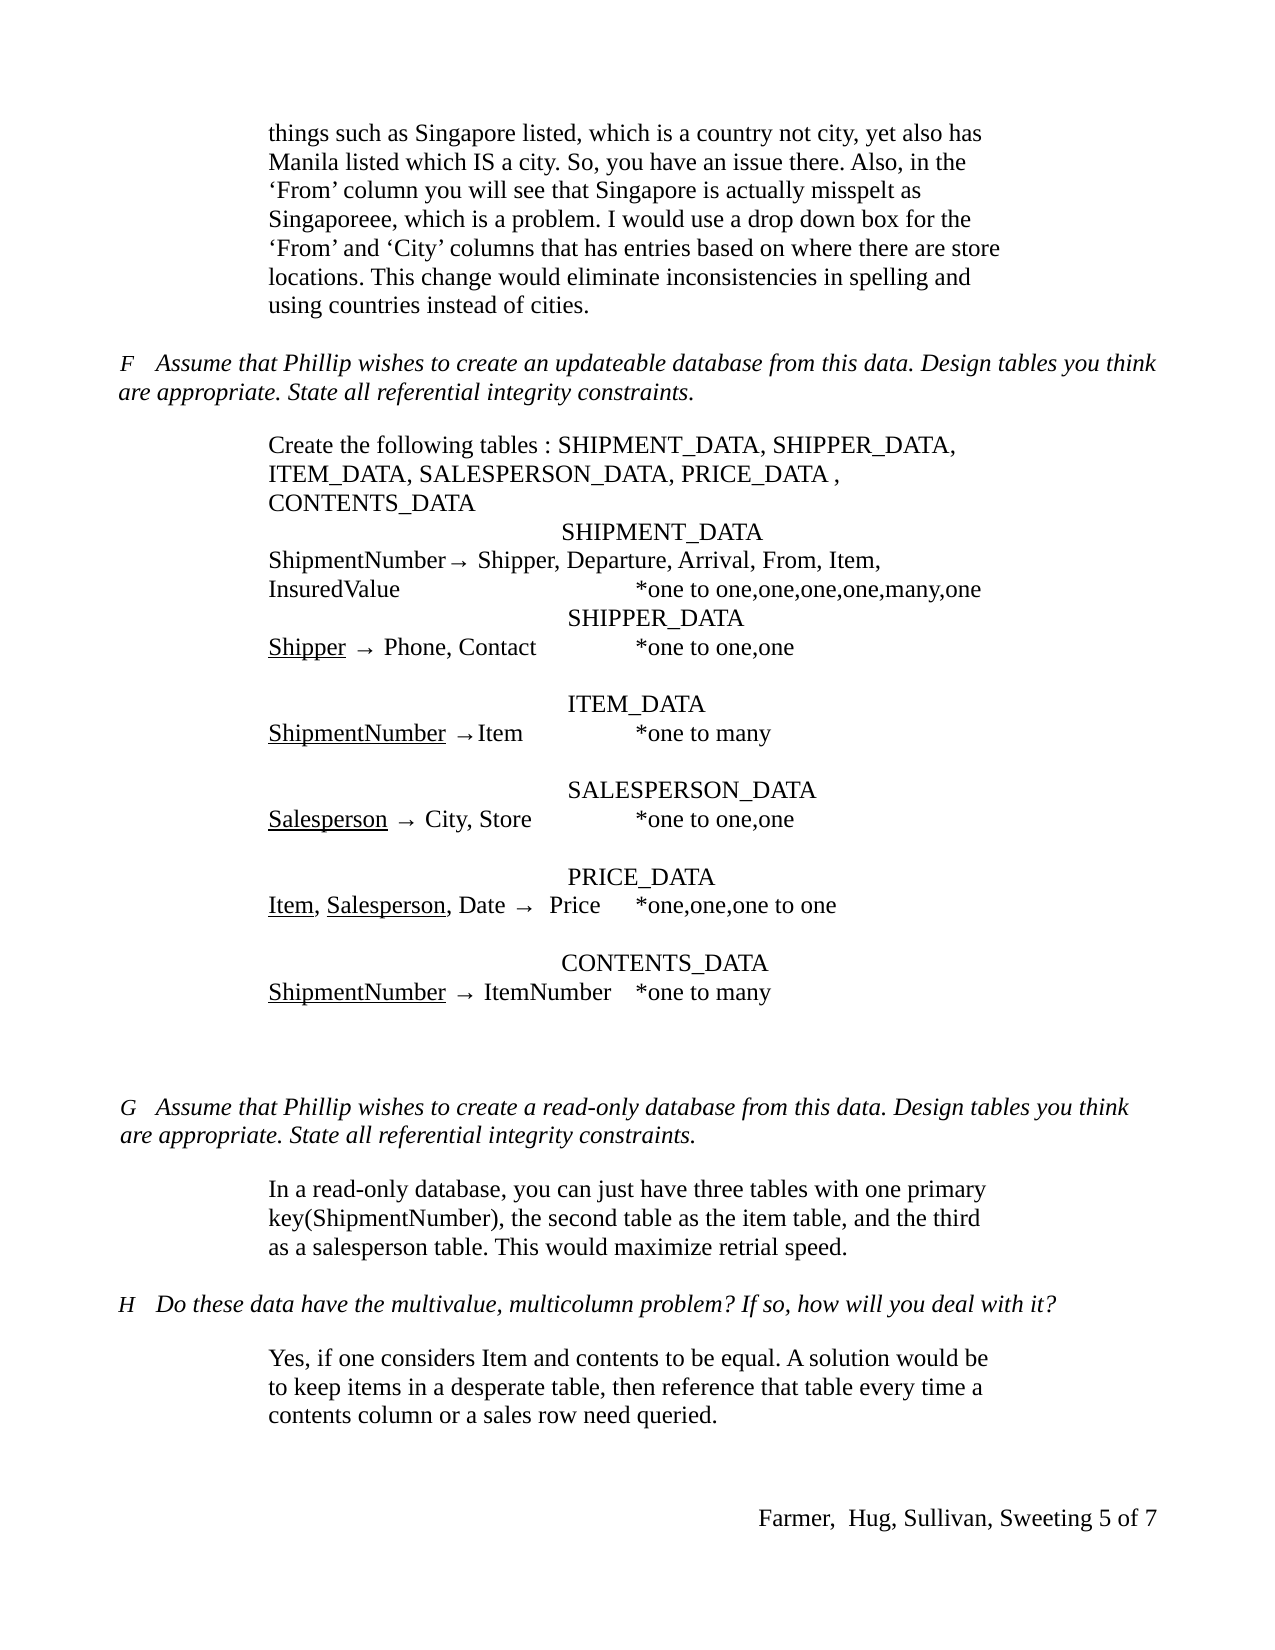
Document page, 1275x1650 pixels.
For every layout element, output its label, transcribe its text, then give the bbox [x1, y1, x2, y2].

list Assume that Phillip wishes to create a read-only database from this data. Design tables you think are appropriate. State all referential integrity constraints. [120, 1092, 1157, 1149]
text SALESPERSON_DATA [268, 776, 1007, 804]
text ShipmentNumber → ItemNumber *one to many [268, 977, 1007, 1006]
list Assume that Phillip wishes to create an updateable database from this data. Design tables you think are appropriate. State all referential integrity constraints. [118, 348, 1157, 406]
text Item, Salesperson, Date → Price *one,one,one to one [268, 891, 1007, 919]
text things such as Singapore listed, which is a country not city, yet also has Manila listed which IS a city. So, you have an issue there. Also, in the ‘From’ column you will see that Singapore is actually misspelt as Singaporeee, which is a problem. I would use a drop down box for the ‘From’ and ‘City’ columns that has entries based on where there are store locations. This change would eliminate inconsistencies in spelling and using countries instead of cities. [268, 118, 1007, 319]
text In a read-only database, you can just have three tables with one primary key(ShipmentNumber), the second table as the item table, and the third as a salesperson table. This would maximize retrial speed. [193, 1174, 1007, 1261]
text SHIPMENT_DATA [268, 517, 1007, 546]
text Yes, if one considers Item and contents to be equal. A solution would be to keep items in a desperate table, then reference that table every time a contents column or a sales row need queried. [268, 1343, 1007, 1429]
text Create the following tables : SHIPMENT_DATA, SHIPPER_DATA, ITEM_DATA, SALESPERSON_DATA, PRICE_DATA , CONTENTS_DATA [268, 431, 1007, 517]
text CONTENTS_DATA [268, 948, 1007, 977]
list Do these data have the multivalue, multicolumn problem? If so, how will you deal with it? [118, 1289, 1157, 1318]
text PRICE_DATA [268, 862, 1007, 891]
text ITEM_DATA [268, 689, 1007, 718]
text SHIPPER_DATA [268, 603, 1007, 632]
text Shipper → Phone, Contact *one to one,one [268, 632, 1007, 661]
text ShipmentNumber →Item *one to many [268, 718, 1007, 747]
text ShipmentNumber→ Shipper, Departure, Arrival, From, Item, InsuredValue *one to one,one,one,one,many,one [268, 546, 1007, 603]
text Salesperson → City, Store *one to one,one [268, 804, 1007, 833]
